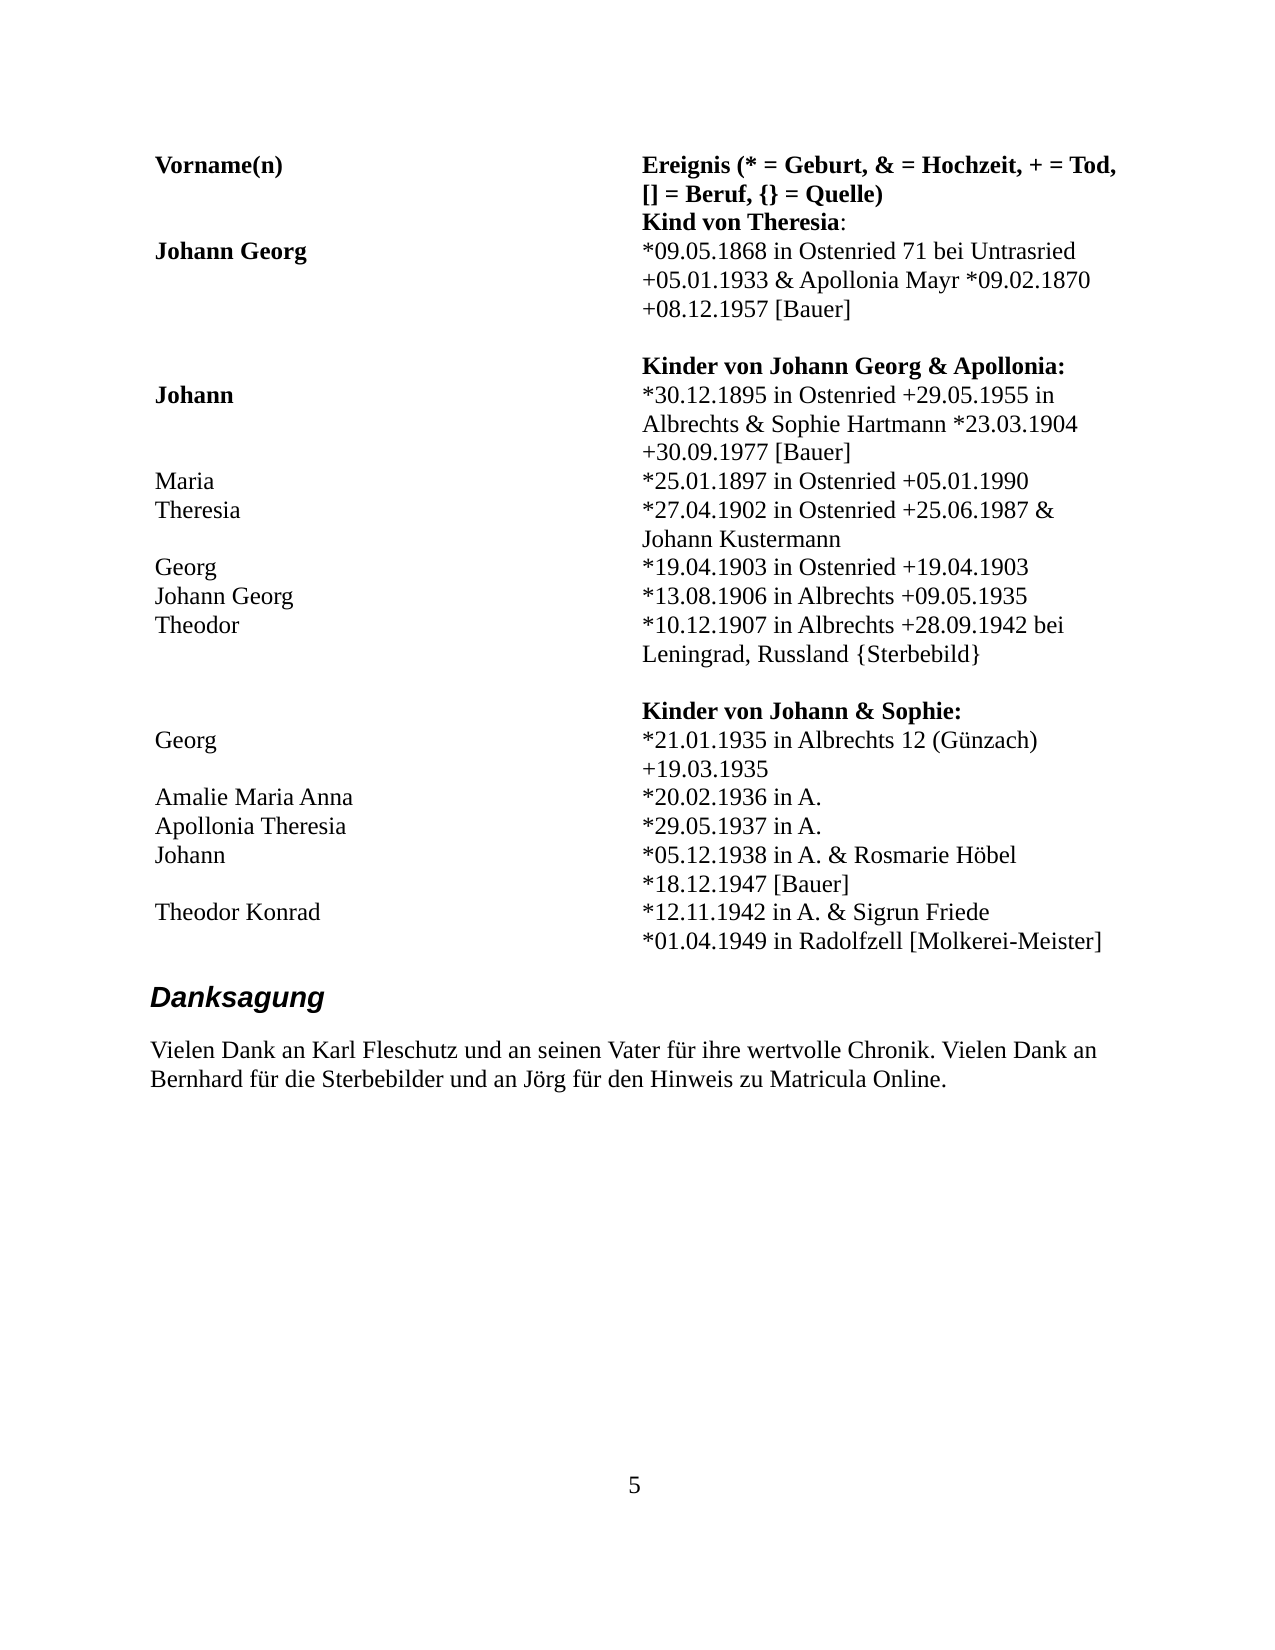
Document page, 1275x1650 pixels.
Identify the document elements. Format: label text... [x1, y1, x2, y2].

table_cell *13.08.1906 in Albrechts +09.05.1935 [638, 581, 1125, 610]
table_cell [150, 208, 637, 236]
table_cell Theodor [150, 610, 637, 667]
table_cell *25.01.1897 in Ostenried +05.01.1990 [638, 466, 1125, 495]
table_cell [150, 696, 637, 725]
table_cell *29.05.1937 in A. [638, 811, 1125, 840]
table_cell *27.04.1902 in Ostenried +25.06.1987 & Johann Kustermann [638, 495, 1125, 552]
table_cell *05.12.1938 in A. & Rosmarie Höbel *18.12.1947 [Bauer] [638, 840, 1125, 897]
table_cell Georg [150, 725, 637, 782]
table_cell Theresia [150, 495, 637, 552]
table_cell [638, 323, 1125, 351]
subtitle Danksagung [150, 980, 1125, 1013]
table_header Vorname(n) [150, 150, 637, 207]
table_cell Johann Georg [150, 581, 637, 610]
table_cell [150, 323, 637, 351]
table_cell Kinder von Johann Georg & Apollonia: [638, 351, 1125, 380]
table_cell *30.12.1895 in Ostenried +29.05.1955 in Albrechts & Sophie Hartmann *23.03.1904 +30.09.1977 [Bauer] [638, 380, 1125, 466]
table_cell Kinder von Johann & Sophie: [638, 696, 1125, 725]
text Vielen Dank an Karl Fleschutz und an seinen Vater für ihre wertvolle Chronik. Vielen Dank an Bernhard für die Sterbebilder und an Jörg für den Hinweis zu Matricula Online. [150, 1035, 1125, 1092]
table_cell Johann [150, 840, 637, 897]
table_cell Theodor Konrad [150, 898, 637, 955]
table_cell Maria [150, 466, 637, 495]
table_cell Georg [150, 553, 637, 581]
table_cell Johann Georg [150, 236, 637, 322]
table_cell *12.11.1942 in A. & Sigrun Friede *01.04.1949 in Radolfzell [Molkerei-Meister] [638, 898, 1125, 955]
table_cell Johann [150, 380, 637, 466]
table_cell Kind von Theresia: [638, 208, 1125, 236]
table_cell [638, 668, 1125, 696]
table_cell *09.05.1868 in Ostenried 71 bei Untrasried +05.01.1933 & Apollonia Mayr *09.02.1870 +08.12.1957 [Bauer] [638, 236, 1125, 322]
table_header Ereignis (* = Geburt, & = Hochzeit, + = Tod, [] = Beruf, {} = Quelle) [638, 150, 1125, 207]
table_cell *21.01.1935 in Albrechts 12 (Günzach) +19.03.1935 [638, 725, 1125, 782]
table_cell *10.12.1907 in Albrechts +28.09.1942 bei Leningrad, Russland {Sterbebild} [638, 610, 1125, 667]
table_cell Amalie Maria Anna [150, 783, 637, 811]
table_cell [150, 668, 637, 696]
table_cell *19.04.1903 in Ostenried +19.04.1903 [638, 553, 1125, 581]
table_cell Apollonia Theresia [150, 811, 637, 840]
table_cell [150, 351, 637, 380]
table_cell *20.02.1936 in A. [638, 783, 1125, 811]
